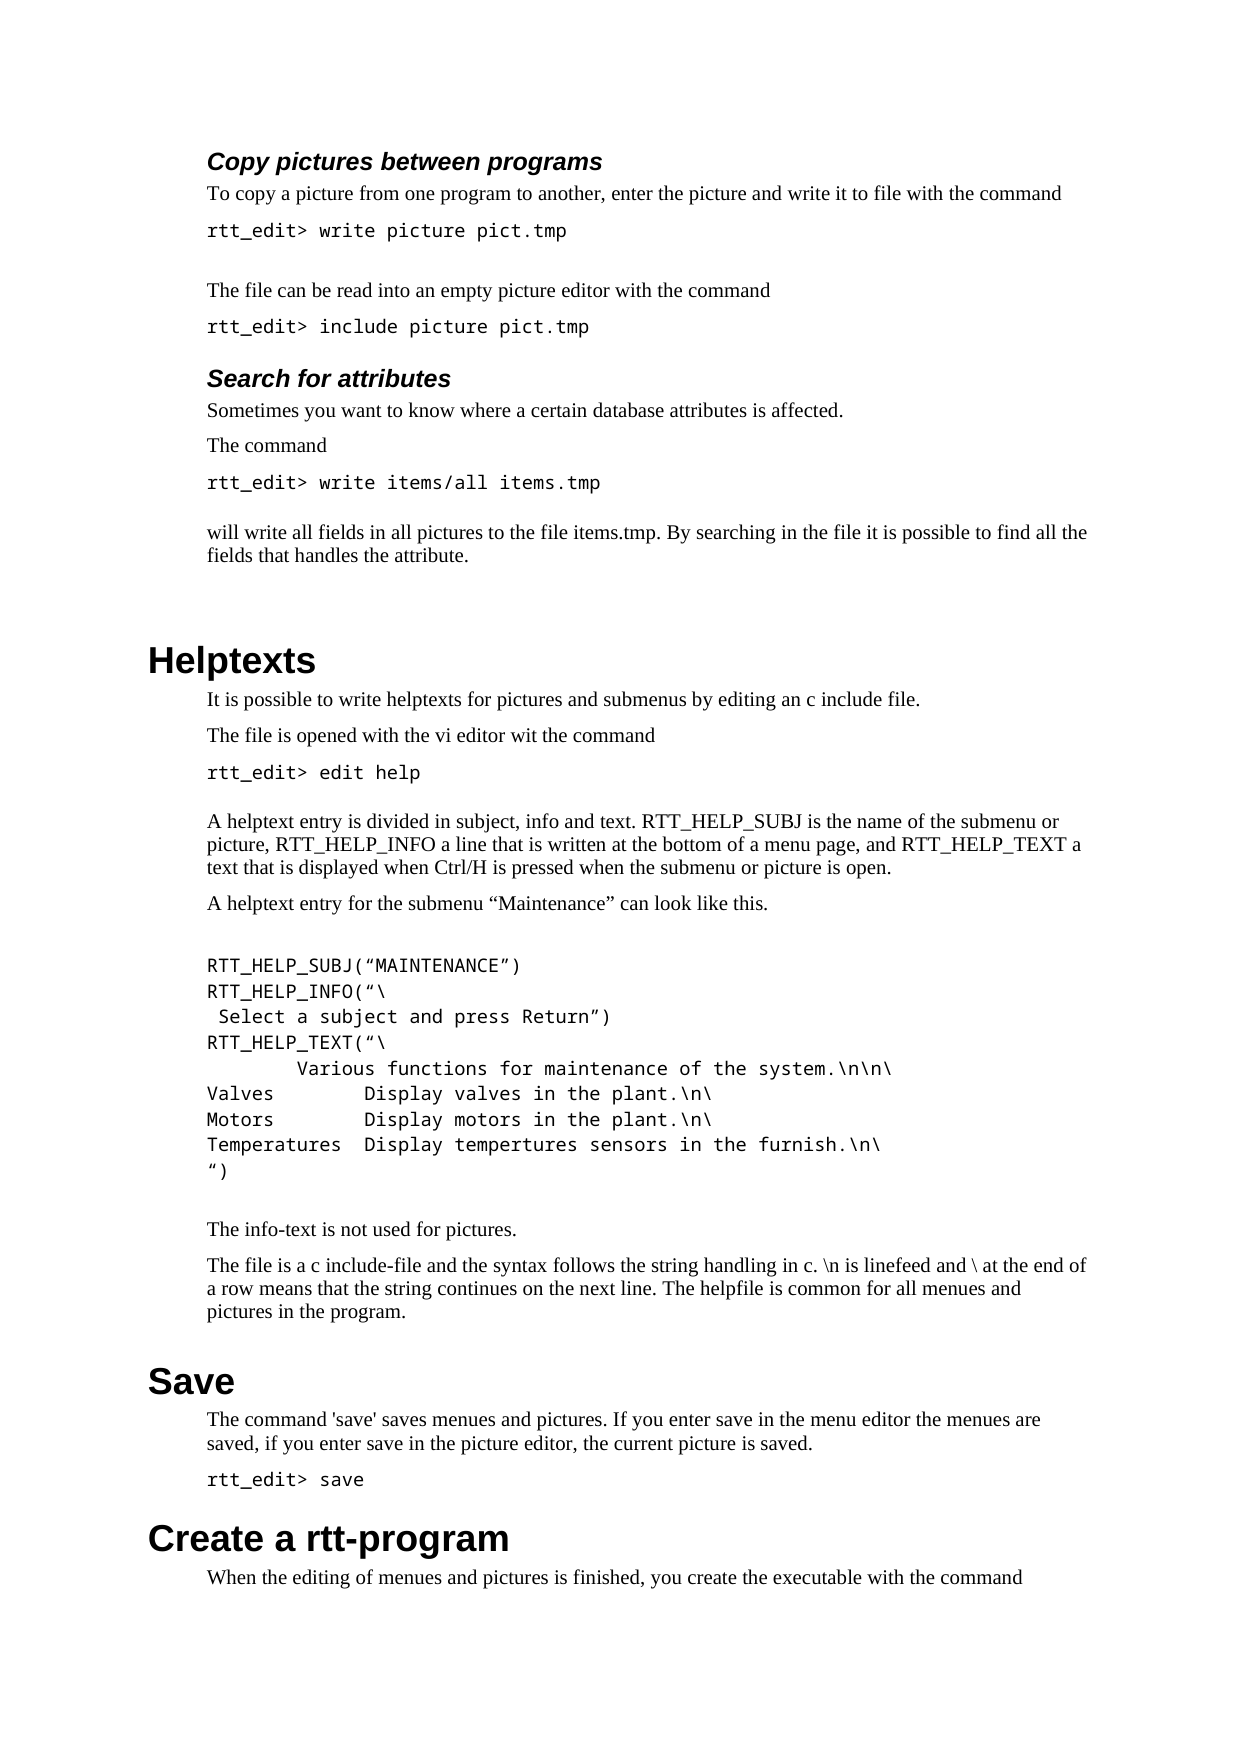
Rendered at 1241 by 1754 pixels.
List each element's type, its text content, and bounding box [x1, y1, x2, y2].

text The file is opened with the vi editor wit the command [207, 724, 1092, 747]
text Valves Display valves in the plant.\n\ [207, 1080, 1092, 1106]
text Select a subject and press Return”) [207, 1004, 1092, 1029]
text The command 'save' saves menues and pictures. If you enter save in the menu editor the menues are saved, if you enter save in the picture editor, the current picture is saved. [207, 1408, 1092, 1454]
text A helptext entry for the submenu “Maintenance” can look like this. [207, 892, 1092, 915]
text The file is a c include-file and the syntax follows the string handling in c. \n is linefeed and \ at the end of a row means that the string continues on the next line. The helpfile is common for all menues and pictures in the program. [207, 1253, 1092, 1323]
text rtt_edit> edit help [207, 759, 1092, 785]
text RTT_HELP_INFO(“\ [207, 978, 1092, 1004]
text rtt_edit> write items/all items.tmp [207, 470, 1092, 495]
text When the editing of menues and pictures is finished, you create the executable with the command [207, 1566, 1092, 1589]
text The command [207, 434, 1092, 457]
text Motors Display motors in the plant.\n\ [207, 1106, 1092, 1131]
text Various functions for maintenance of the system.\n\n\ [207, 1055, 1092, 1080]
subtitle Helptexts [148, 640, 1092, 682]
text will write all fields in all pictures to the file items.tmp. By searching in the file it is possible to find all the fields that handles the attribute. [207, 521, 1092, 567]
text Temperatures Display tempertures sensors in the furnish.\n\ [207, 1131, 1092, 1157]
subtitle Copy pictures between programs [207, 148, 1092, 176]
text rtt_edit> save [207, 1467, 1092, 1492]
text RTT_HELP_TEXT(“\ [207, 1029, 1092, 1055]
text “) [207, 1157, 1092, 1182]
text Sometimes you want to know where a certain database attributes is affected. [207, 399, 1092, 422]
text The file can be read into an empty picture editor with the command [207, 278, 1092, 301]
text The info-text is not used for pictures. [207, 1218, 1092, 1241]
text rtt_edit> write picture pict.tmp [207, 217, 1092, 243]
subtitle Search for attributes [207, 364, 1092, 392]
text RTT_HELP_SUBJ(“MAINTENANCE”) [207, 953, 1092, 978]
text A helptext entry is divided in subject, info and text. RTT_HELP_SUBJ is the name of the submenu or picture, RTT_HELP_INFO a line that is written at the bottom of a menu page, and RTT_HELP_TEXT a text that is displayed when Ctrl/H is pressed when the submenu or picture is open. [207, 810, 1092, 879]
subtitle Create a rtt-program [148, 1517, 1092, 1559]
text rtt_edit> include picture pict.tmp [207, 314, 1092, 339]
text It is possible to write helptexts for pictures and submenus by editing an c include file. [207, 688, 1092, 711]
subtitle Save [148, 1360, 1092, 1402]
text To copy a picture from one program to another, enter the picture and write it to file with the command [207, 182, 1092, 205]
